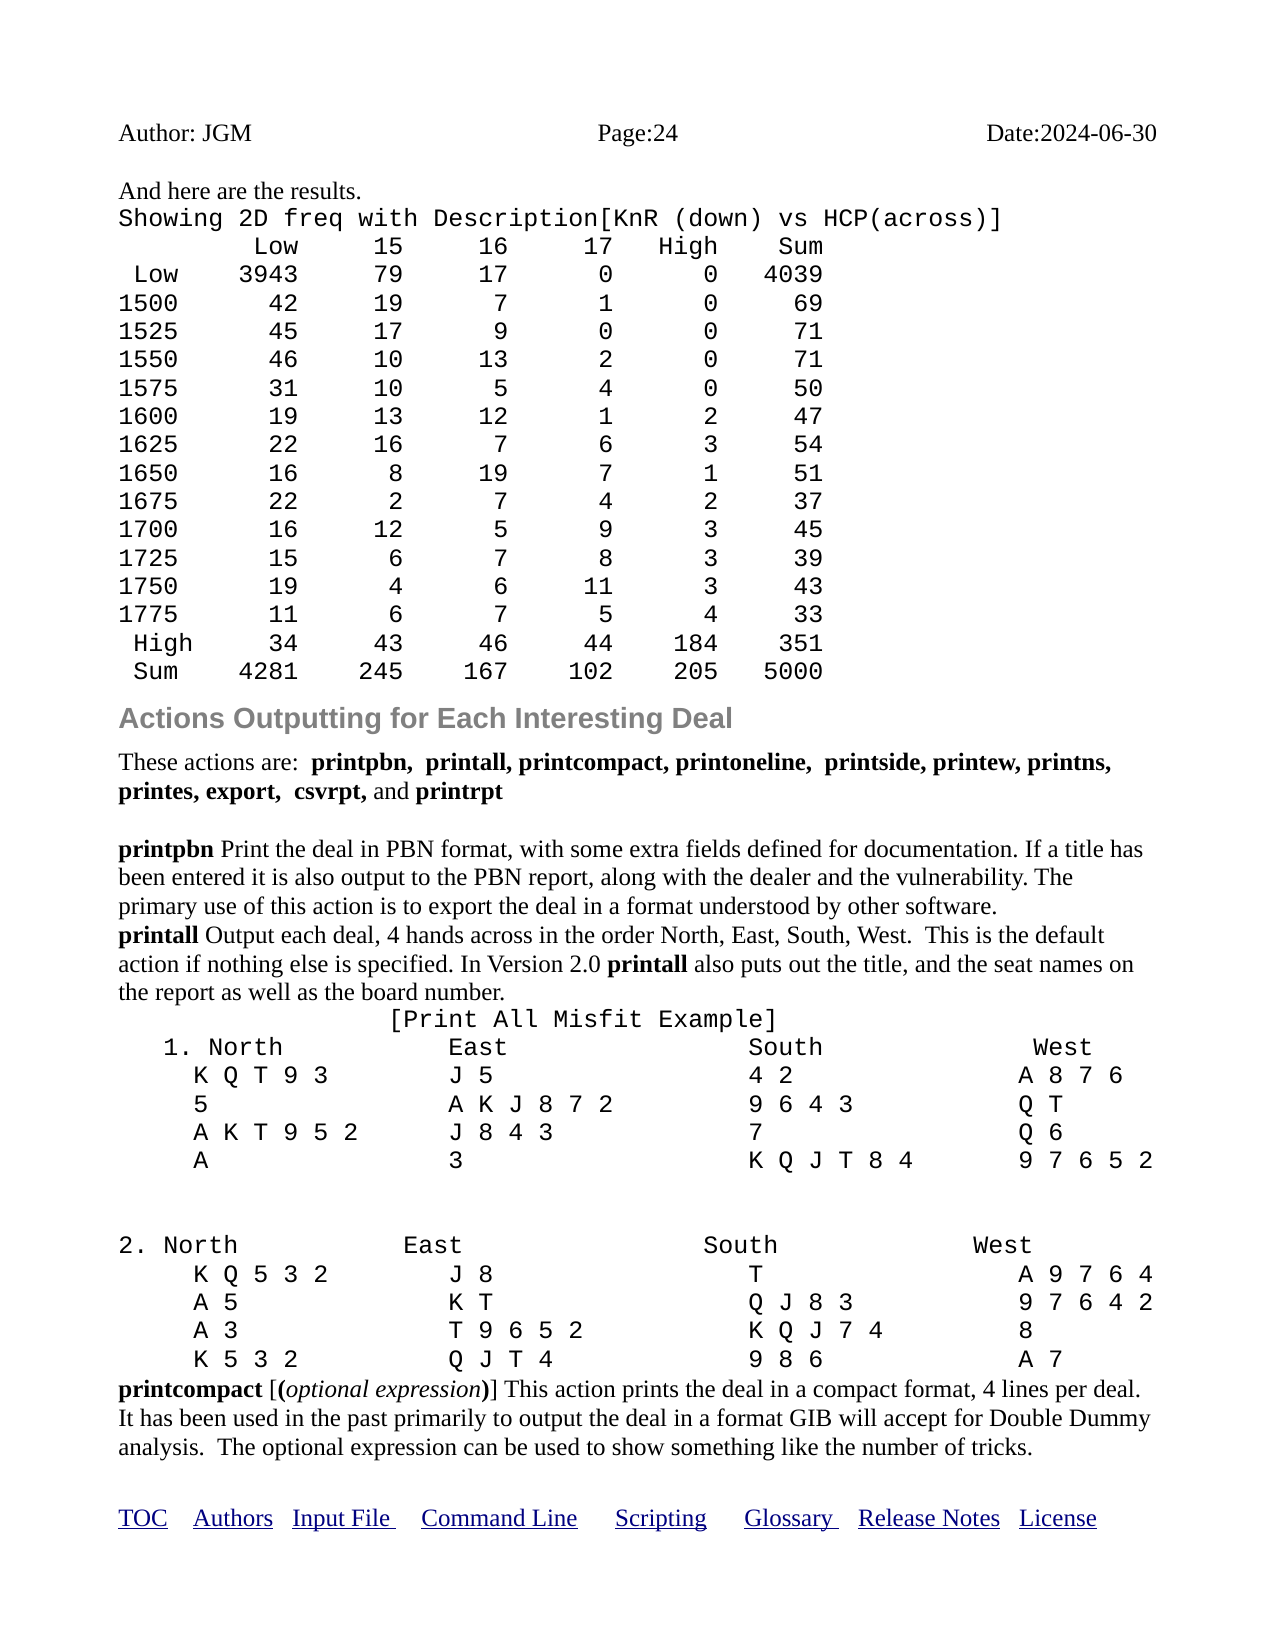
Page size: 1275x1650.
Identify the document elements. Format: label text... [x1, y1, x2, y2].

text 1550 46 10 13 2 0 71 [118, 347, 1157, 375]
text printpbn Print the deal in PBN format, with some extra fields defined for documentation. If a title has been entered it is also output to the PBN report, along with the dealer and the vulnerability. The primary use of this action is to export the deal in a format understood by other software. [118, 834, 1157, 920]
text printcompact [(optional expression)] This action prints the deal in a compact format, 4 lines per deal. It has been used in the past primarily to output the deal in a format GIB will accept for Double Dummy analysis. The optional expression can be used to show something like the number of tricks. [118, 1374, 1157, 1461]
text 1725 15 6 7 8 3 39 [118, 545, 1157, 573]
text 2. North East South West [118, 1233, 1157, 1261]
text And here are the results. [118, 176, 1157, 205]
text 1500 42 19 7 1 0 69 [118, 290, 1157, 318]
text Sum 4281 245 167 102 205 5000 [118, 658, 1157, 687]
text 1700 16 12 5 9 3 45 [118, 517, 1157, 545]
text 1600 19 13 12 1 2 47 [118, 403, 1157, 432]
text 1625 22 16 7 6 3 54 [118, 432, 1157, 460]
subtitle Actions Outputting for Each Interesting Deal [118, 701, 1157, 735]
text A 5 K T Q J 8 3 9 7 6 4 2 [118, 1289, 1157, 1318]
text 1675 22 2 7 4 2 37 [118, 488, 1157, 517]
text Low 3943 79 17 0 0 4039 [118, 262, 1157, 290]
text K 5 3 2 Q J T 4 9 8 6 A 7 [118, 1346, 1157, 1374]
text 5 A K J 8 7 2 9 6 4 3 Q T [118, 1091, 1157, 1119]
text 1525 45 17 9 0 0 71 [118, 318, 1157, 347]
text 1750 19 4 6 11 3 43 [118, 573, 1157, 602]
text 1650 16 8 19 7 1 51 [118, 460, 1157, 488]
text A K T 9 5 2 J 8 4 3 7 Q 6 [118, 1119, 1157, 1148]
text These actions are: printpbn, printall, printcompact, printoneline, printside, printew, printns, printes, export, csvrpt, and printrpt [118, 747, 1157, 805]
text 1. North East South West [118, 1034, 1157, 1063]
text printall Output each deal, 4 hands across in the order North, East, South, West. This is the default action if nothing else is specified. In Version 2.0 printall also puts out the title, and the seat names on the report as well as the board number. [118, 920, 1157, 1006]
text K Q T 9 3 J 5 4 2 A 8 7 6 [118, 1063, 1157, 1091]
text Low 15 16 17 High Sum [118, 233, 1157, 262]
text A 3 T 9 6 5 2 K Q J 7 4 8 [118, 1318, 1157, 1346]
text 1575 31 10 5 4 0 50 [118, 375, 1157, 403]
text A 3 K Q J T 8 4 9 7 6 5 2 [118, 1148, 1157, 1176]
text Showing 2D freq with Description[KnR (down) vs HCP(across)] [118, 205, 1157, 233]
text High 34 43 46 44 184 351 [118, 630, 1157, 658]
text 1775 11 6 7 5 4 33 [118, 602, 1157, 630]
text [Print All Misfit Example] [118, 1006, 1157, 1034]
text K Q 5 3 2 J 8 T A 9 7 6 4 [118, 1261, 1157, 1289]
